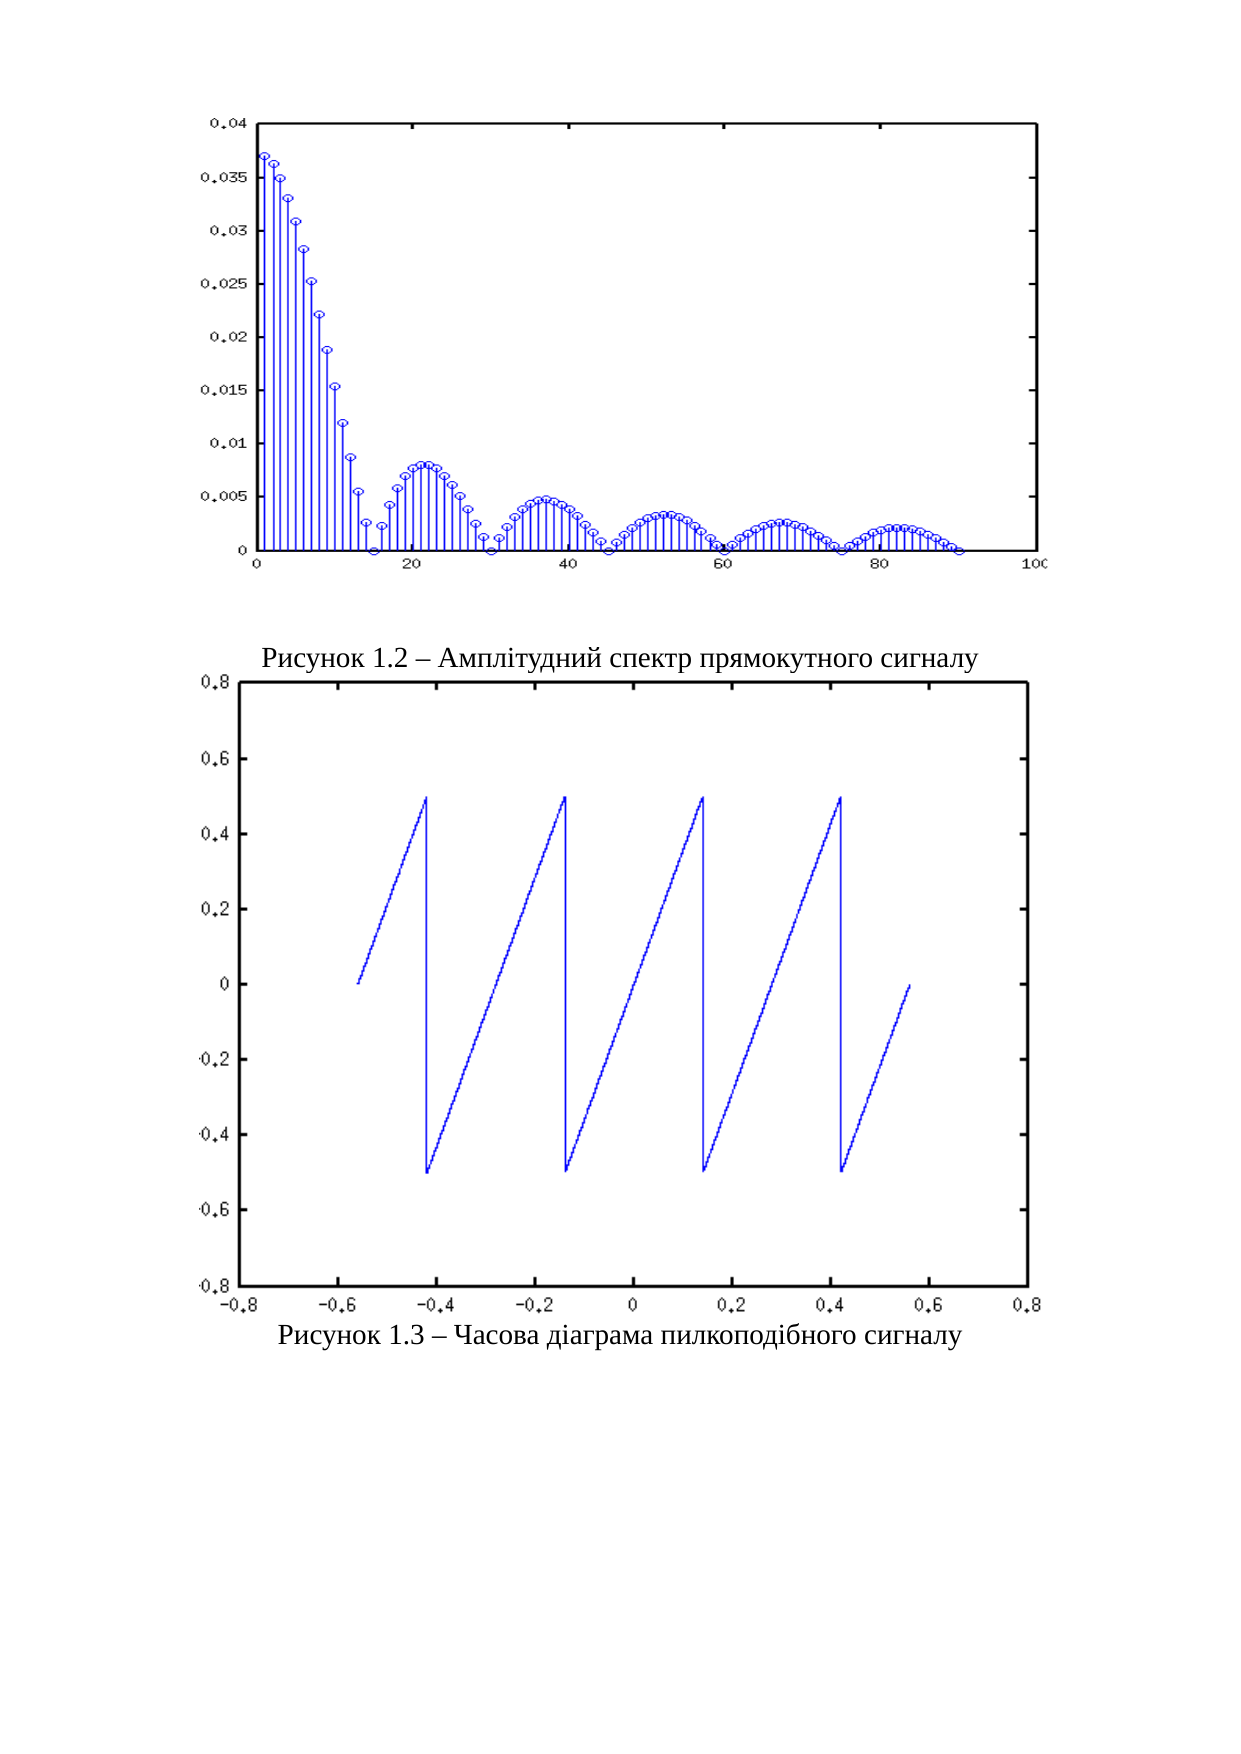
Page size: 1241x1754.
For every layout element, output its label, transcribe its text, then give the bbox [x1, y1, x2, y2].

text Рисунок 1.3 – Часова діаграма пилкоподібного сигналу [118, 673, 1122, 1351]
text Рисунок 1.2 – Амплітудний спектр прямокутного сигналу [118, 640, 1122, 673]
picture [199, 673, 1042, 1318]
picture [192, 118, 1048, 573]
